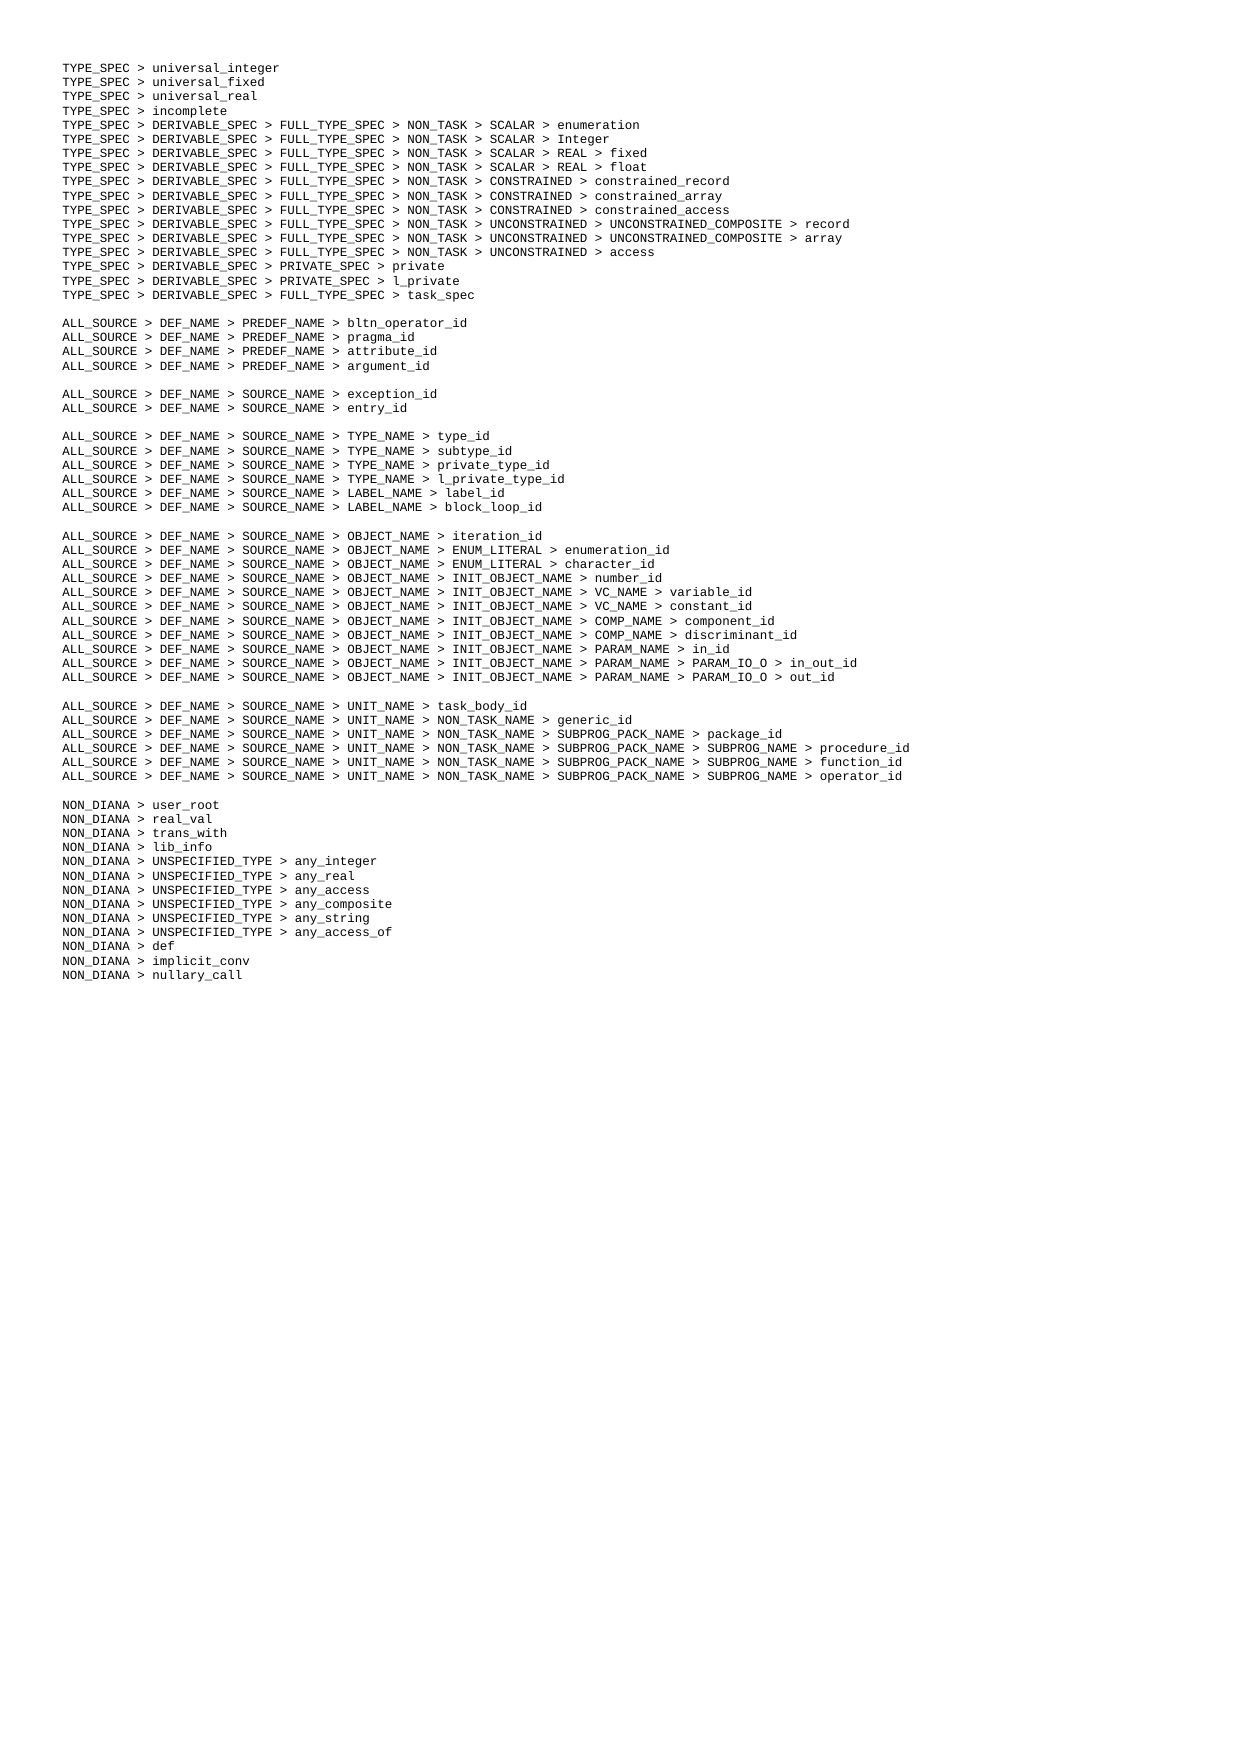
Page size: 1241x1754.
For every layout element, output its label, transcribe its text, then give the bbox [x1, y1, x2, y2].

text ALL_SOURCE > DEF_NAME > PREDEF_NAME > pragma_id [59, 331, 1181, 345]
text ALL_SOURCE > DEF_NAME > SOURCE_NAME > OBJECT_NAME > INIT_OBJECT_NAME > number_id [59, 572, 1181, 586]
text TYPE_SPEC > DERIVABLE_SPEC > FULL_TYPE_SPEC > NON_TASK > CONSTRAINED > constrained_access [59, 204, 1181, 218]
text NON_DIANA > lib_info [59, 841, 1181, 855]
text ALL_SOURCE > DEF_NAME > SOURCE_NAME > TYPE_NAME > private_type_id [59, 459, 1181, 473]
text ALL_SOURCE > DEF_NAME > SOURCE_NAME > LABEL_NAME > block_loop_id [59, 501, 1181, 515]
text ALL_SOURCE > DEF_NAME > SOURCE_NAME > UNIT_NAME > task_body_id [59, 699, 1181, 714]
text NON_DIANA > UNSPECIFIED_TYPE > any_real [59, 869, 1181, 884]
text ALL_SOURCE > DEF_NAME > SOURCE_NAME > OBJECT_NAME > ENUM_LITERAL > character_id [59, 558, 1181, 572]
text TYPE_SPEC > universal_integer [59, 59, 1181, 76]
text NON_DIANA > UNSPECIFIED_TYPE > any_access [59, 884, 1181, 898]
text ALL_SOURCE > DEF_NAME > PREDEF_NAME > argument_id [59, 359, 1181, 374]
text NON_DIANA > UNSPECIFIED_TYPE > any_access_of [59, 926, 1181, 940]
text ALL_SOURCE > DEF_NAME > PREDEF_NAME > attribute_id [59, 345, 1181, 359]
text TYPE_SPEC > universal_real [59, 90, 1181, 104]
text TYPE_SPEC > DERIVABLE_SPEC > FULL_TYPE_SPEC > NON_TASK > CONSTRAINED > constrained_record [59, 175, 1181, 189]
text TYPE_SPEC > DERIVABLE_SPEC > FULL_TYPE_SPEC > NON_TASK > UNCONSTRAINED > UNCONSTRAINED_COMPOSITE > array [59, 232, 1181, 246]
text NON_DIANA > trans_with [59, 827, 1181, 841]
text ALL_SOURCE > DEF_NAME > SOURCE_NAME > UNIT_NAME > NON_TASK_NAME > generic_id [59, 714, 1181, 728]
text TYPE_SPEC > DERIVABLE_SPEC > FULL_TYPE_SPEC > NON_TASK > UNCONSTRAINED > UNCONSTRAINED_COMPOSITE > record [59, 218, 1181, 232]
text ALL_SOURCE > DEF_NAME > SOURCE_NAME > OBJECT_NAME > INIT_OBJECT_NAME > COMP_NAME > component_id [59, 614, 1181, 629]
text TYPE_SPEC > DERIVABLE_SPEC > FULL_TYPE_SPEC > NON_TASK > SCALAR > REAL > fixed [59, 147, 1181, 161]
text ALL_SOURCE > DEF_NAME > SOURCE_NAME > OBJECT_NAME > INIT_OBJECT_NAME > PARAM_NAME > in_id [59, 643, 1181, 657]
text NON_DIANA > nullary_call [59, 969, 1181, 986]
text NON_DIANA > UNSPECIFIED_TYPE > any_string [59, 912, 1181, 926]
text ALL_SOURCE > DEF_NAME > SOURCE_NAME > UNIT_NAME > NON_TASK_NAME > SUBPROG_PACK_NAME > SUBPROG_NAME > function_id [59, 756, 1181, 770]
text ALL_SOURCE > DEF_NAME > SOURCE_NAME > OBJECT_NAME > ENUM_LITERAL > enumeration_id [59, 544, 1181, 558]
text TYPE_SPEC > DERIVABLE_SPEC > FULL_TYPE_SPEC > NON_TASK > UNCONSTRAINED > access [59, 246, 1181, 260]
text TYPE_SPEC > DERIVABLE_SPEC > PRIVATE_SPEC > private [59, 260, 1181, 274]
text TYPE_SPEC > DERIVABLE_SPEC > PRIVATE_SPEC > l_private [59, 274, 1181, 289]
text ALL_SOURCE > DEF_NAME > SOURCE_NAME > UNIT_NAME > NON_TASK_NAME > SUBPROG_PACK_NAME > package_id [59, 728, 1181, 742]
text ALL_SOURCE > DEF_NAME > SOURCE_NAME > OBJECT_NAME > INIT_OBJECT_NAME > VC_NAME > variable_id [59, 586, 1181, 600]
text TYPE_SPEC > DERIVABLE_SPEC > FULL_TYPE_SPEC > NON_TASK > SCALAR > enumeration [59, 119, 1181, 133]
text TYPE_SPEC > universal_fixed [59, 76, 1181, 90]
text ALL_SOURCE > DEF_NAME > SOURCE_NAME > OBJECT_NAME > INIT_OBJECT_NAME > VC_NAME > constant_id [59, 600, 1181, 614]
text NON_DIANA > user_root [59, 799, 1181, 813]
text NON_DIANA > def [59, 940, 1181, 954]
text NON_DIANA > real_val [59, 813, 1181, 827]
text ALL_SOURCE > DEF_NAME > SOURCE_NAME > UNIT_NAME > NON_TASK_NAME > SUBPROG_PACK_NAME > SUBPROG_NAME > operator_id [59, 770, 1181, 784]
text TYPE_SPEC > DERIVABLE_SPEC > FULL_TYPE_SPEC > NON_TASK > SCALAR > Integer [59, 133, 1181, 147]
text TYPE_SPEC > DERIVABLE_SPEC > FULL_TYPE_SPEC > NON_TASK > SCALAR > REAL > float [59, 161, 1181, 175]
text ALL_SOURCE > DEF_NAME > SOURCE_NAME > OBJECT_NAME > INIT_OBJECT_NAME > PARAM_NAME > PARAM_IO_O > out_id [59, 671, 1181, 685]
text ALL_SOURCE > DEF_NAME > SOURCE_NAME > TYPE_NAME > l_private_type_id [59, 473, 1181, 487]
text ALL_SOURCE > DEF_NAME > SOURCE_NAME > TYPE_NAME > subtype_id [59, 444, 1181, 459]
text TYPE_SPEC > DERIVABLE_SPEC > FULL_TYPE_SPEC > NON_TASK > CONSTRAINED > constrained_array [59, 189, 1181, 204]
text ALL_SOURCE > DEF_NAME > SOURCE_NAME > TYPE_NAME > type_id [59, 430, 1181, 444]
text NON_DIANA > UNSPECIFIED_TYPE > any_composite [59, 898, 1181, 912]
text ALL_SOURCE > DEF_NAME > SOURCE_NAME > OBJECT_NAME > iteration_id [59, 529, 1181, 544]
text ALL_SOURCE > DEF_NAME > SOURCE_NAME > OBJECT_NAME > INIT_OBJECT_NAME > PARAM_NAME > PARAM_IO_O > in_out_id [59, 657, 1181, 671]
text ALL_SOURCE > DEF_NAME > SOURCE_NAME > UNIT_NAME > NON_TASK_NAME > SUBPROG_PACK_NAME > SUBPROG_NAME > procedure_id [59, 742, 1181, 756]
text NON_DIANA > UNSPECIFIED_TYPE > any_integer [59, 855, 1181, 869]
text ALL_SOURCE > DEF_NAME > SOURCE_NAME > OBJECT_NAME > INIT_OBJECT_NAME > COMP_NAME > discriminant_id [59, 629, 1181, 643]
text TYPE_SPEC > incomplete [59, 104, 1181, 119]
text ALL_SOURCE > DEF_NAME > SOURCE_NAME > entry_id [59, 402, 1181, 416]
text NON_DIANA > implicit_conv [59, 954, 1181, 969]
text ALL_SOURCE > DEF_NAME > PREDEF_NAME > bltn_operator_id [59, 317, 1181, 331]
text ALL_SOURCE > DEF_NAME > SOURCE_NAME > LABEL_NAME > label_id [59, 487, 1181, 501]
text TYPE_SPEC > DERIVABLE_SPEC > FULL_TYPE_SPEC > task_spec [59, 289, 1181, 303]
text ALL_SOURCE > DEF_NAME > SOURCE_NAME > exception_id [59, 388, 1181, 402]
